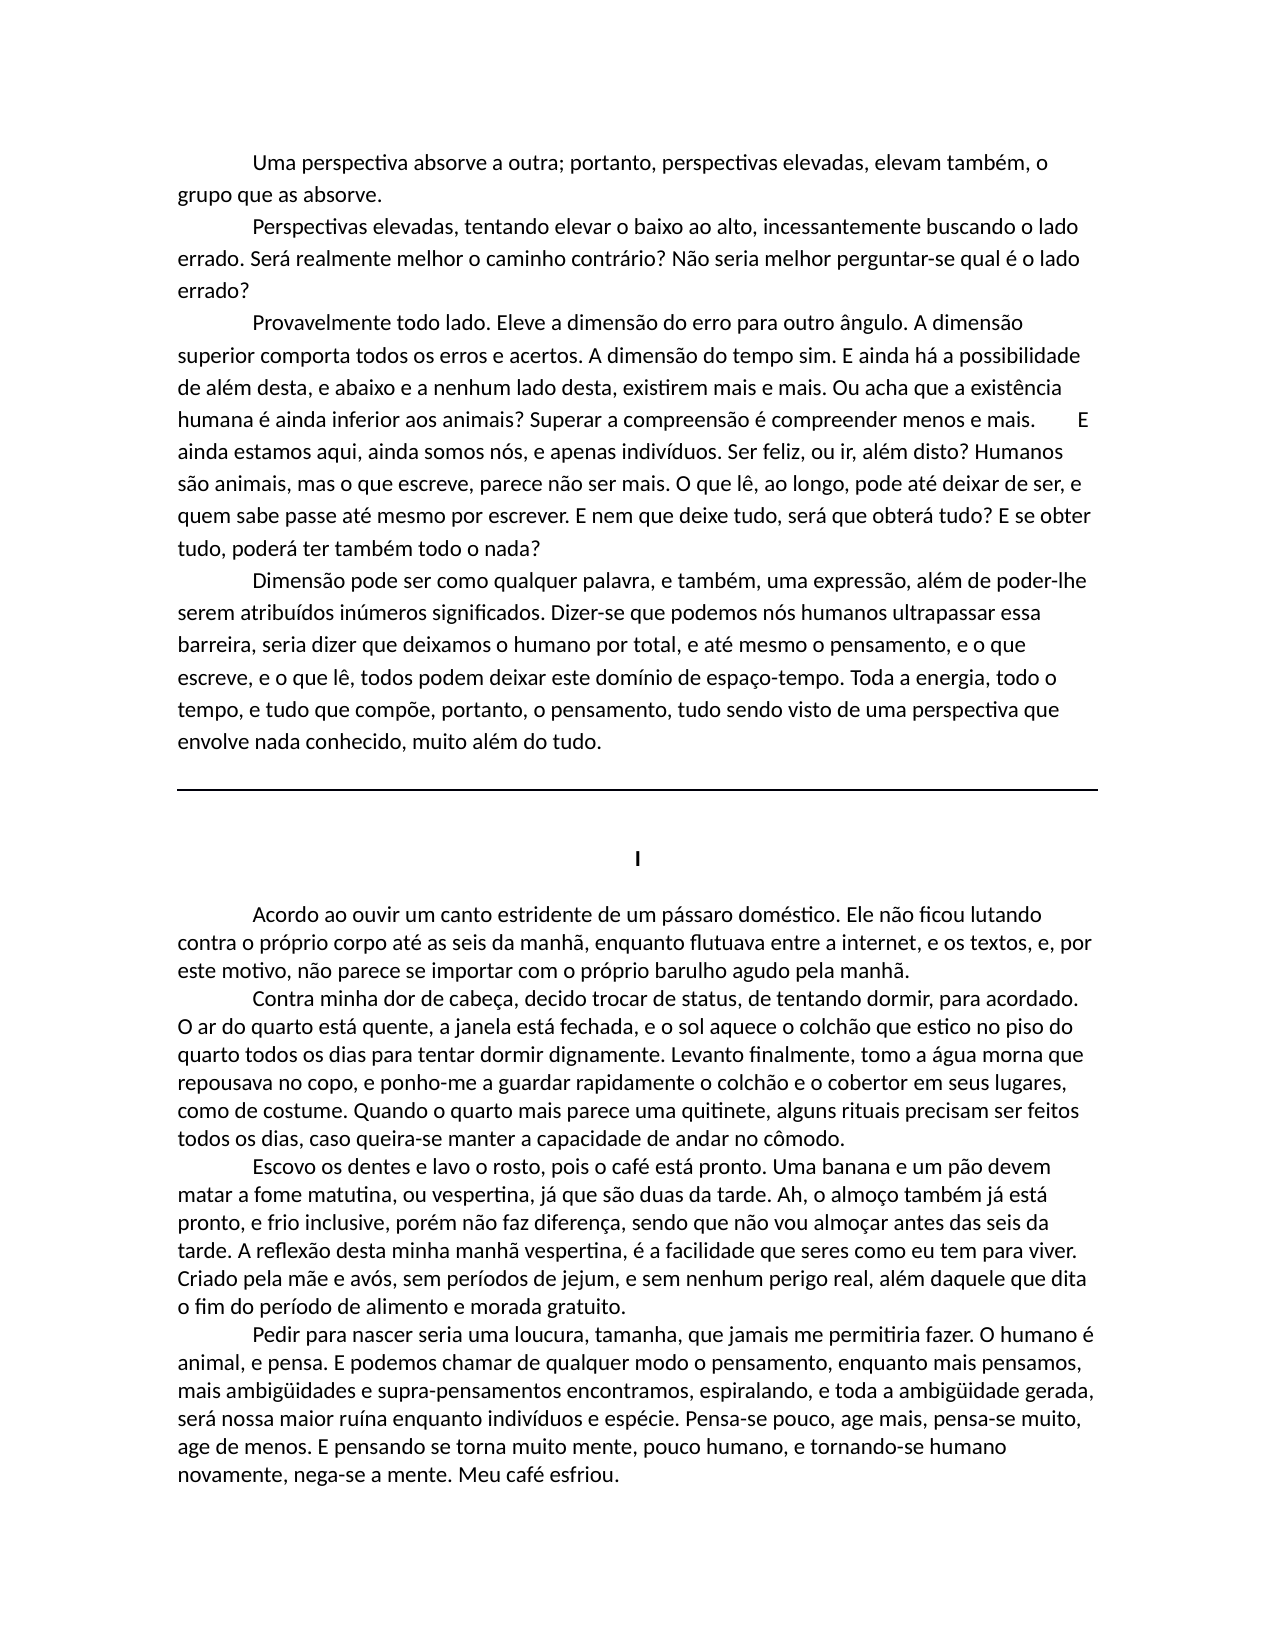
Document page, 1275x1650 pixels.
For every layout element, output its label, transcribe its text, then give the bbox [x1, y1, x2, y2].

text I [177, 816, 1098, 872]
text Acordo ao ouvir um canto estridente de um pássaro doméstico. Ele não ficou lutando contra o próprio corpo até as seis da manhã, enquanto flutuava entre a internet, e os textos, e, por este motivo, não parece se importar com o próprio barulho agudo pela manhã. [177, 872, 1098, 984]
text Escovo os dentes e lavo o rosto, pois o café está pronto. Uma banana e um pão devem matar a fome matutina, ou vespertina, já que são duas da tarde. Ah, o almoço também já está pronto, e frio inclusive, porém não faz diferença, sendo que não vou almoçar antes das seis da tarde. A reflexão desta minha manhã vespertina, é a facilidade que seres como eu tem para viver. Criado pela mãe e avós, sem períodos de jejum, e sem nenhum perigo real, além daquele que dita o fim do período de alimento e morada gratuito. [177, 1152, 1098, 1320]
text Pedir para nascer seria uma loucura, tamanha, que jamais me permitiria fazer. O humano é animal, e pensa. E podemos chamar de qualquer modo o pensamento, enquanto mais pensamos, mais ambigüidades e supra-pensamentos encontramos, espiralando, e toda a ambigüidade gerada, será nossa maior ruína enquanto indivíduos e espécie. Pensa-se pouco, age mais, pensa-se muito, age de menos. E pensando se torna muito mente, pouco humano, e tornando-se humano novamente, nega-se a mente. Meu café esfriou. [177, 1320, 1098, 1488]
text Contra minha dor de cabeça, decido trocar de status, de tentando dormir, para acordado. O ar do quarto está quente, a janela está fechada, e o sol aquece o colchão que estico no piso do quarto todos os dias para tentar dormir dignamente. Levanto finalmente, tomo a água morna que repousava no copo, e ponho-me a guardar rapidamente o colchão e o cobertor em seus lugares, como de costume. Quando o quarto mais parece uma quitinete, alguns rituais precisam ser feitos todos os dias, caso queira-se manter a capacidade de andar no cômodo. [177, 984, 1098, 1152]
text Uma perspectiva absorve a outra; portanto, perspectivas elevadas, elevam também, o grupo que as absorve. Perspectivas elevadas, tentando elevar o baixo ao alto, incessantemente buscando o lado errado. Será realmente melhor o caminho contrário? Não seria melhor perguntar-se qual é o lado errado? Provavelmente todo lado. Eleve a dimensão do erro para outro ângulo. A dimensão superior comporta todos os erros e acertos. A dimensão do tempo sim. E ainda há a possibilidade de além desta, e abaixo e a nenhum lado desta, existirem mais e mais. Ou acha que a existência humana é ainda inferior aos animais? Superar a compreensão é compreender menos e mais. E ainda estamos aqui, ainda somos nós, e apenas indivíduos. Ser feliz, ou ir, além disto? Humanos são animais, mas o que escreve, parece não ser mais. O que lê, ao longo, pode até deixar de ser, e quem sabe passe até mesmo por escrever. E nem que deixe tudo, será que obterá tudo? E se obter tudo, poderá ter também todo o nada? Dimensão pode ser como qualquer palavra, e também, uma expressão, além de poder-lhe serem atribuídos inúmeros significados. Dizer-se que podemos nós humanos ultrapassar essa barreira, seria dizer que deixamos o humano por total, e até mesmo o pensamento, e o que escreve, e o que lê, todos podem deixar este domínio de espaço-tempo. Toda a energia, todo o tempo, e tudo que compõe, portanto, o pensamento, tudo sendo visto de uma perspectiva que envolve nada conhecido, muito além do tudo. [177, 148, 1098, 789]
